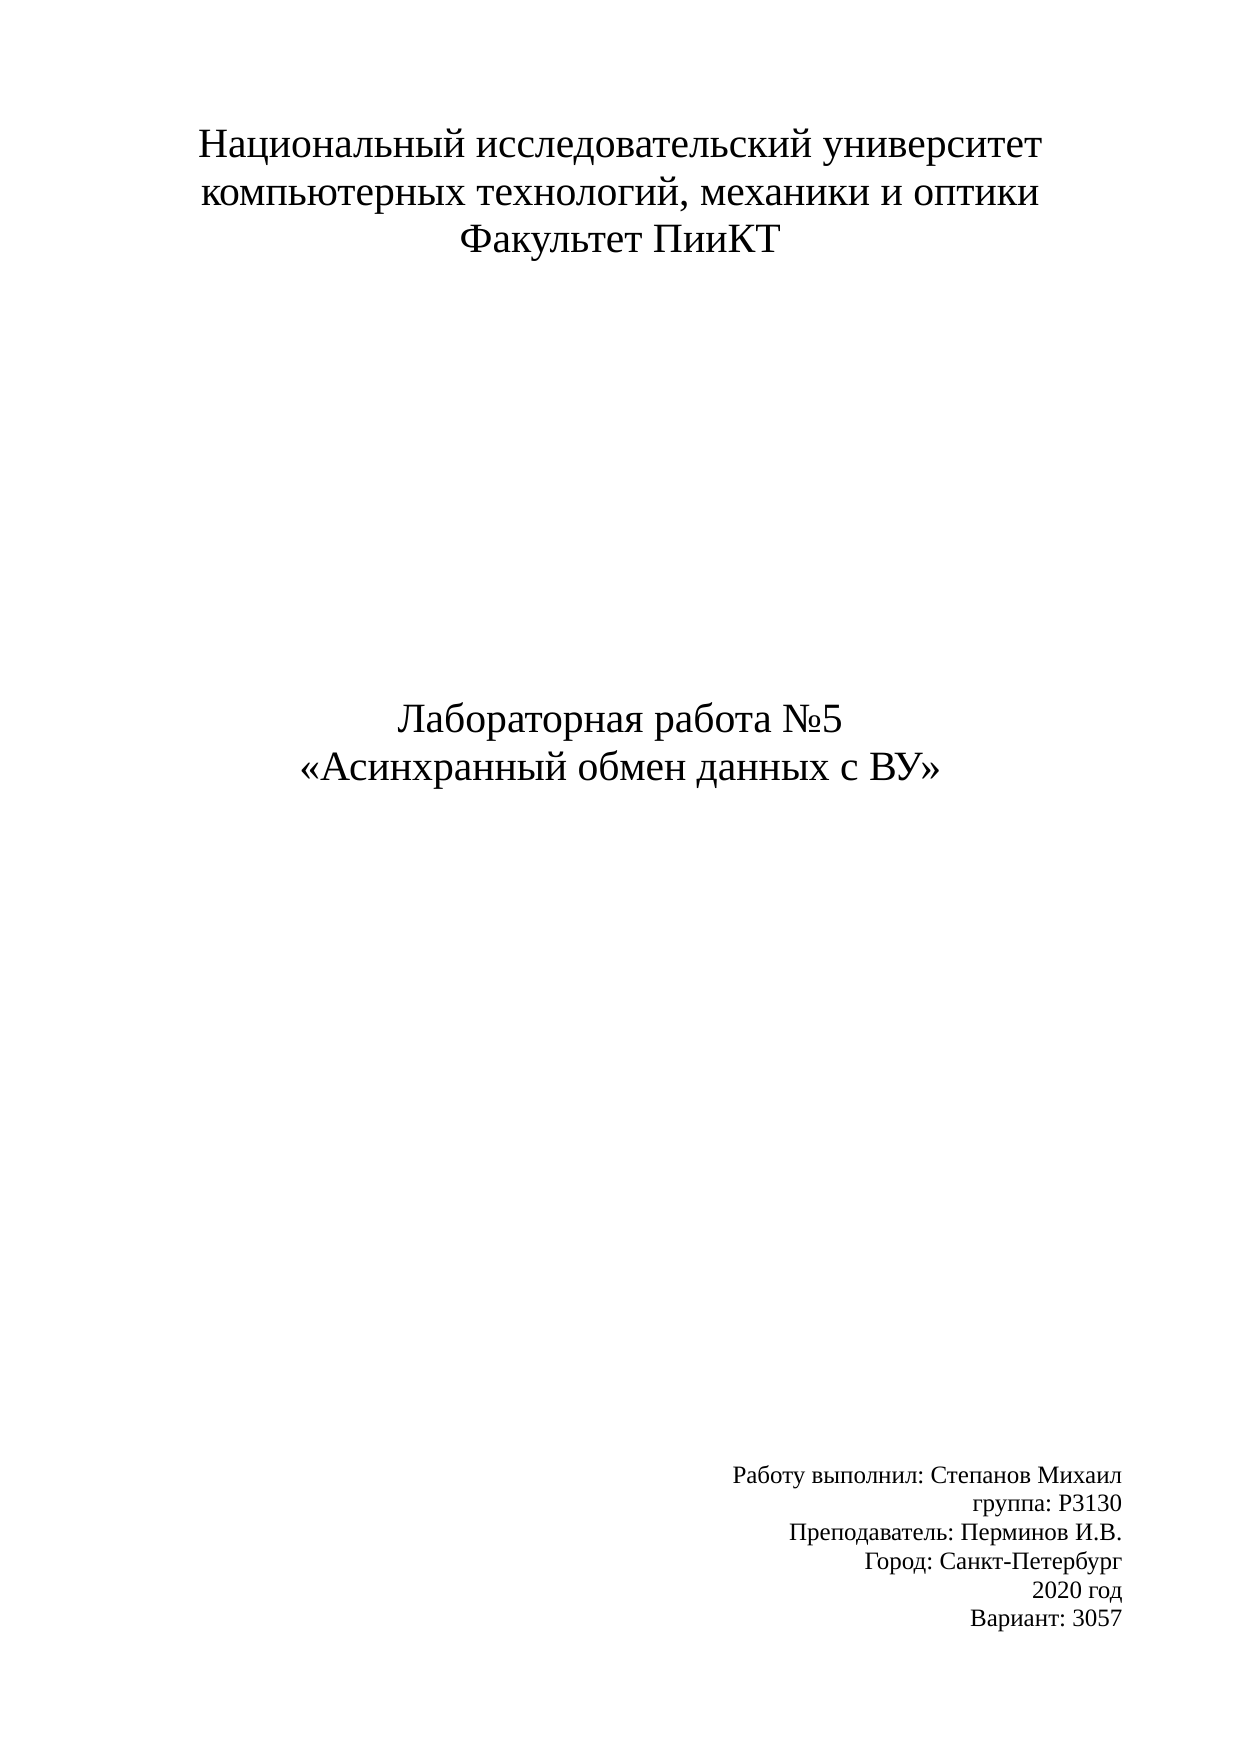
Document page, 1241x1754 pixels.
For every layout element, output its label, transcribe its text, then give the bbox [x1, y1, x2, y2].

text Работу выполнил: Степанов Михаил группа: P3130 [118, 1460, 1122, 1517]
text Город: Санкт-Петербург [118, 1546, 1122, 1575]
text Национальный исследовательский университет компьютерных технологий, механики и оптики [118, 118, 1122, 214]
text Факультет ПииКТ [118, 214, 1122, 262]
text 2020 год [118, 1575, 1122, 1603]
text Преподаватель: Перминов И.В. [118, 1517, 1122, 1546]
text Вариант: 3057 [118, 1603, 1122, 1632]
text Лабораторная работа №5 «Асинхранный обмен данных с ВУ» [118, 693, 1122, 789]
